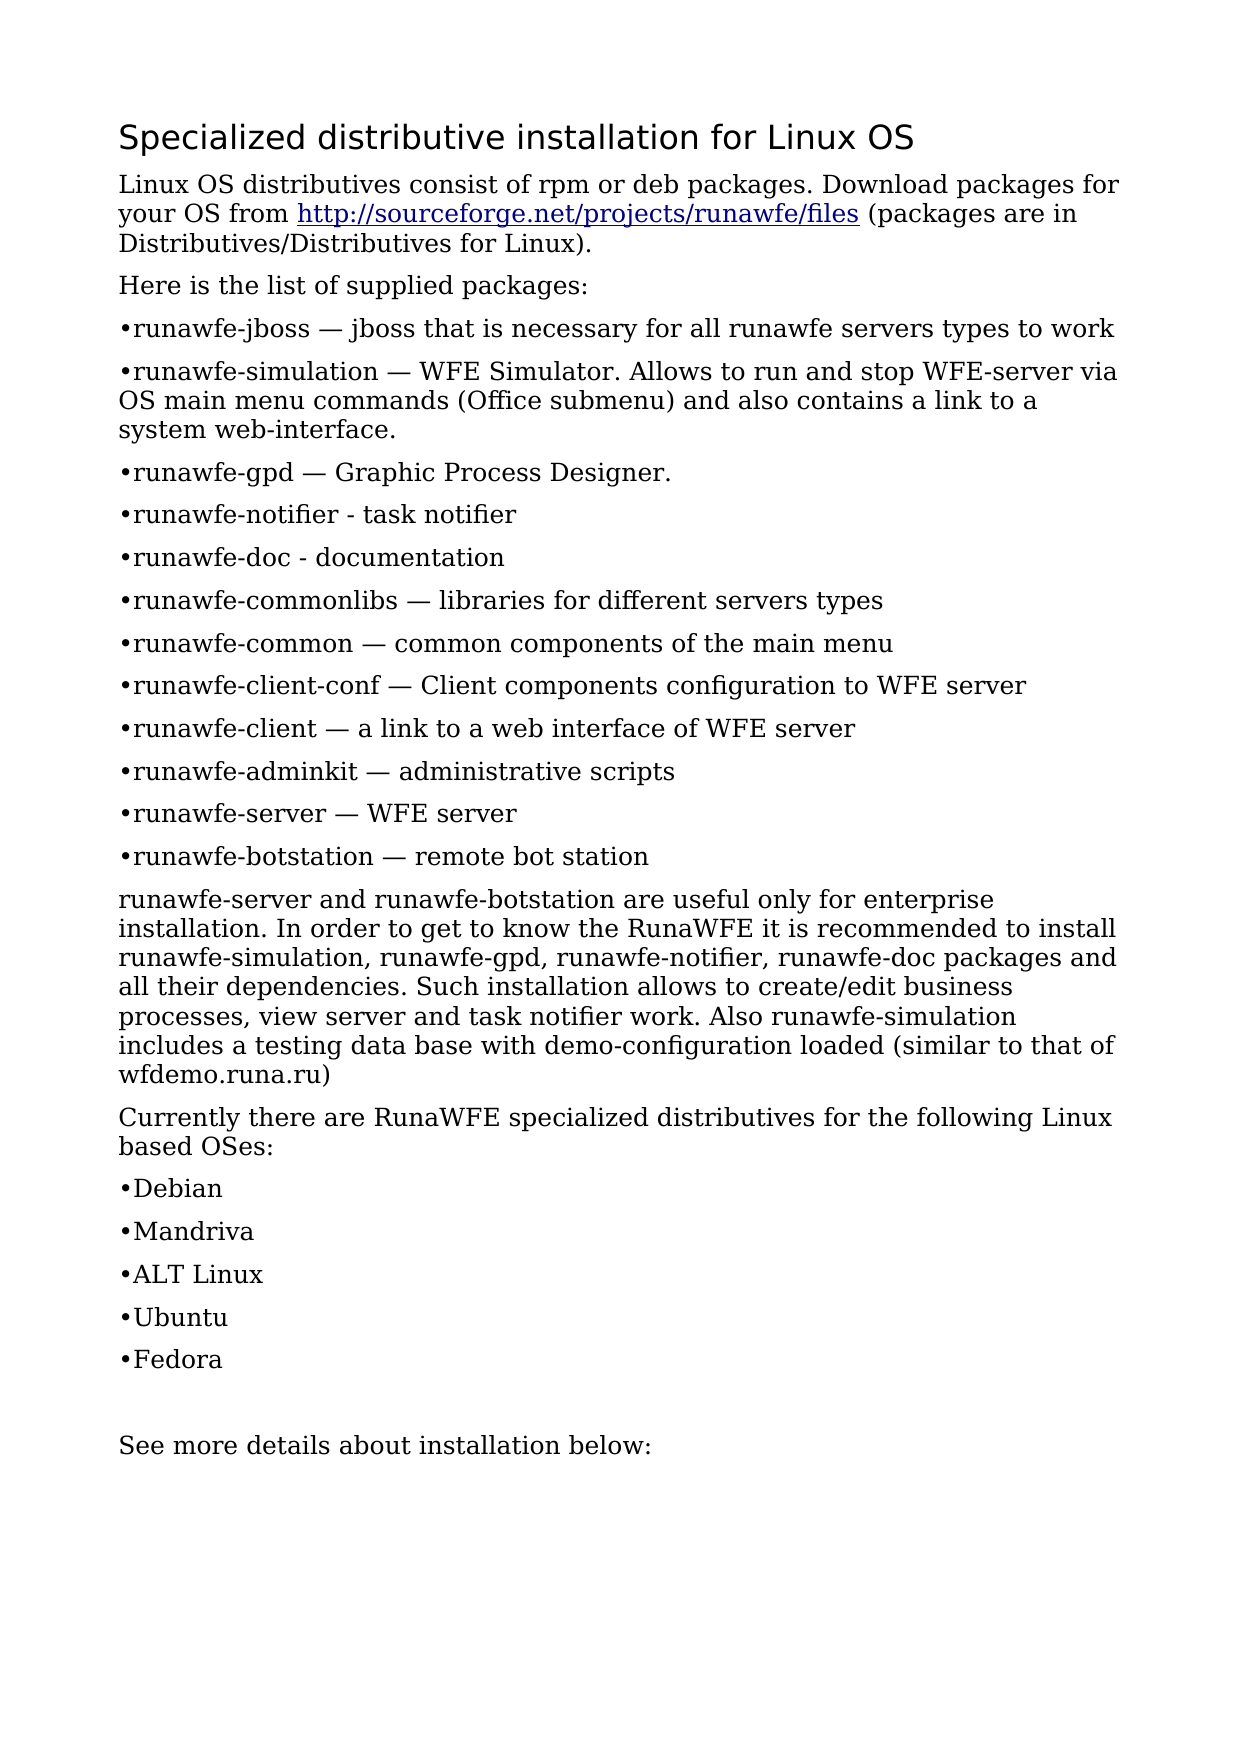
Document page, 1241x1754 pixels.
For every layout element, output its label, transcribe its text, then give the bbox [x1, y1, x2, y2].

list runawfe-client-conf — Client components configuration to WFE server [118, 672, 1122, 701]
text Linux OS distributives consist of rpm or deb packages. Download packages for your OS from http://sourceforge.net/projects/runawfe/files (packages are in Distributives/Distributives for Linux). [118, 171, 1122, 258]
text Currently there are RunaWFE specialized distributives for the following Linux based OSes: [118, 1103, 1122, 1161]
text Here is the list of supplied packages: [118, 272, 1122, 301]
list Fedora [118, 1346, 1122, 1375]
text See more details about installation below: [118, 1431, 1122, 1460]
text runawfe-server and runawfe-botstation are useful only for enterprise installation. In order to get to know the RunaWFE it is recommended to install runawfe-simulation, runawfe-gpd, runawfe-notifier, runawfe-doc packages and all their dependencies. Such installation allows to create/edit business processes, view server and task notifier work. Also runawfe-simulation includes a testing data base with demo-configuration loaded (similar to that of wfdemo.runa.ru) [118, 885, 1122, 1089]
list runawfe-jboss — jboss that is necessary for all runawfe servers types to work [118, 314, 1122, 343]
list runawfe-doc - documentation [118, 543, 1122, 573]
subtitle Specialized distributive installation for Linux OS [118, 118, 1122, 157]
list runawfe-botstation — remote bot station [118, 842, 1122, 872]
list runawfe-common — common components of the main menu [118, 629, 1122, 658]
list runawfe-client — a link to a web interface of WFE server [118, 714, 1122, 743]
list Debian [118, 1175, 1122, 1204]
list runawfe-gpd — Graphic Process Designer. [118, 458, 1122, 487]
list ALT Linux [118, 1260, 1122, 1289]
list runawfe-commonlibs — libraries for different servers types [118, 586, 1122, 615]
list runawfe-adminkit — administrative scripts [118, 757, 1122, 786]
list runawfe-notifier - task notifier [118, 501, 1122, 530]
list runawfe-simulation — WFE Simulator. Allows to run and stop WFE-server via OS main menu commands (Office submenu) and also contains a link to a system web-interface. [118, 357, 1122, 444]
list Ubuntu [118, 1303, 1122, 1332]
list runawfe-server — WFE server [118, 800, 1122, 829]
list Mandriva [118, 1217, 1122, 1247]
